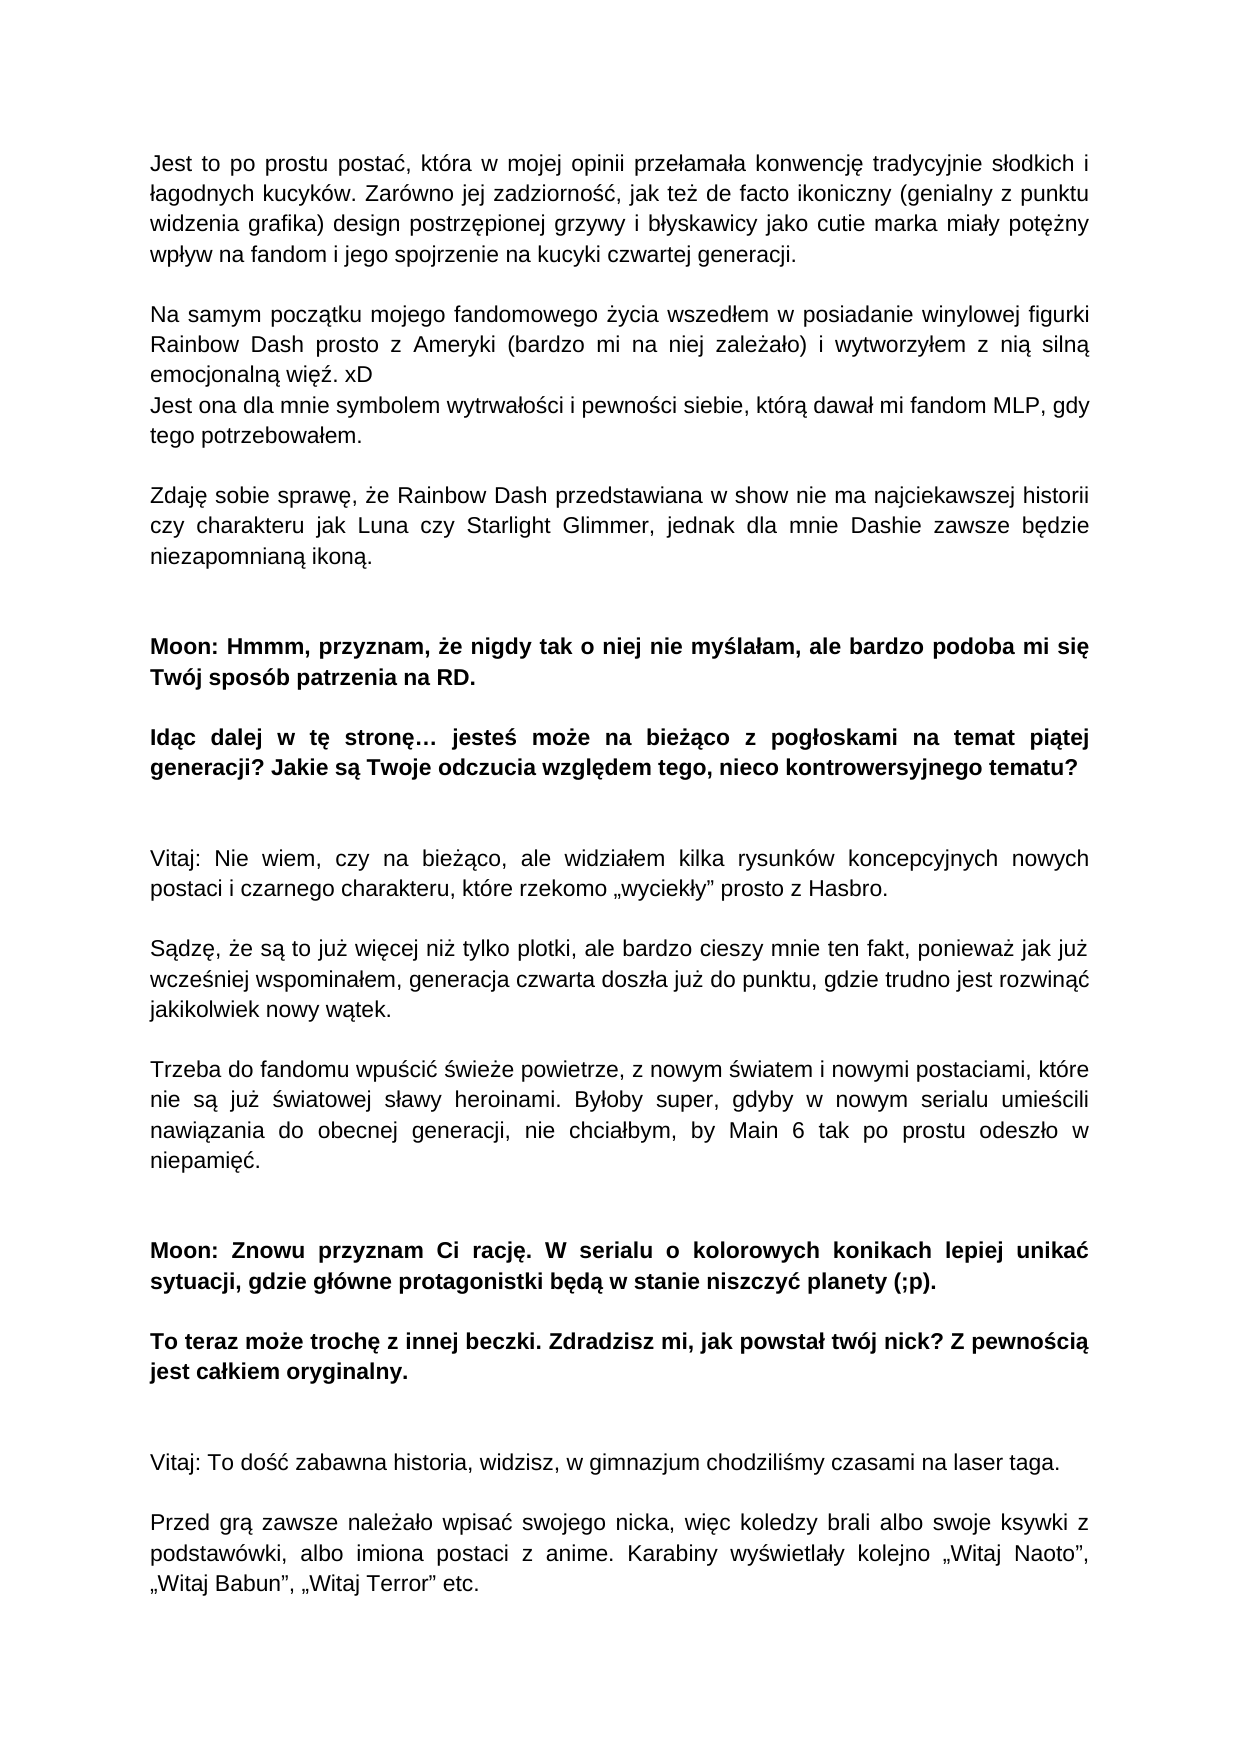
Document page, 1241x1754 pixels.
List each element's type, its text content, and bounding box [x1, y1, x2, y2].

text To teraz może trochę z innej beczki. Zdradzisz mi, jak powstał twój nick? Z pewnością jest całkiem oryginalny. [150, 1328, 1090, 1385]
text Na samym początku mojego fandomowego życia wszedłem w posiadanie winylowej figurki Rainbow Dash prosto z Ameryki (bardzo mi na niej zależało) i wytworzyłem z nią silną emocjonalną więź. xD [150, 301, 1090, 388]
text Vitaj: Nie wiem, czy na bieżąco, ale widziałem kilka rysunków koncepcyjnych nowych postaci i czarnego charakteru, które rzekomo „wyciekły” prosto z Hasbro. [150, 845, 1090, 901]
text Zdaję sobie sprawę, że Rainbow Dash przedstawiana w show nie ma najciekawszej historii czy charakteru jak Luna czy Starlight Glimmer, jednak dla mnie Dashie zawsze będzie niezapomnianą ikoną. [150, 482, 1090, 569]
text Jest to po prostu postać, która w mojej opinii przełamała konwencję tradycyjnie słodkich i łagodnych kucyków. Zarówno jej zadziorność, jak też de facto ikoniczny (genialny z punktu widzenia grafika) design postrzępionej grzywy i błyskawicy jako cutie marka miały potężny wpływ na fandom i jego spojrzenie na kucyki czwartej generacji. [150, 150, 1090, 267]
text Moon: Znowu przyznam Ci rację. W serialu o kolorowych konikach lepiej unikać sytuacji, gdzie główne protagonistki będą w stanie niszczyć planety (;p). [150, 1237, 1090, 1294]
text Vitaj: To dość zabawna historia, widzisz, w gimnazjum chodziliśmy czasami na laser taga. [150, 1449, 1090, 1475]
text Jest ona dla mnie symbolem wytrwałości i pewności siebie, którą dawał mi fandom MLP, gdy tego potrzebowałem. [150, 392, 1090, 448]
text Moon: Hmmm, przyznam, że nigdy tak o niej nie myślałam, ale bardzo podoba mi się Twój sposób patrzenia na RD. [150, 633, 1090, 690]
text Sądzę, że są to już więcej niż tylko plotki, ale bardzo cieszy mnie ten fakt, ponieważ jak już wcześniej wspominałem, generacja czwarta doszła już do punktu, gdzie trudno jest rozwinąć jakikolwiek nowy wątek. [150, 935, 1090, 1022]
text Idąc dalej w tę stronę… jesteś może na bieżąco z pogłoskami na temat piątej generacji? Jakie są Twoje odczucia względem tego, nieco kontrowersyjnego tematu? [150, 724, 1090, 781]
text Trzeba do fandomu wpuścić świeże powietrze, z nowym światem i nowymi postaciami, które nie są już światowej sławy heroinami. Byłoby super, gdyby w nowym serialu umieścili nawiązania do obecnej generacji, nie chciałbym, by Main 6 tak po prostu odeszło w niepamięć. [150, 1056, 1090, 1173]
text Przed grą zawsze należało wpisać swojego nicka, więc koledzy brali albo swoje ksywki z podstawówki, albo imiona postaci z anime. Karabiny wyświetlały kolejno „Witaj Naoto”, „Witaj Babun”, „Witaj Terror” etc. [150, 1509, 1090, 1596]
